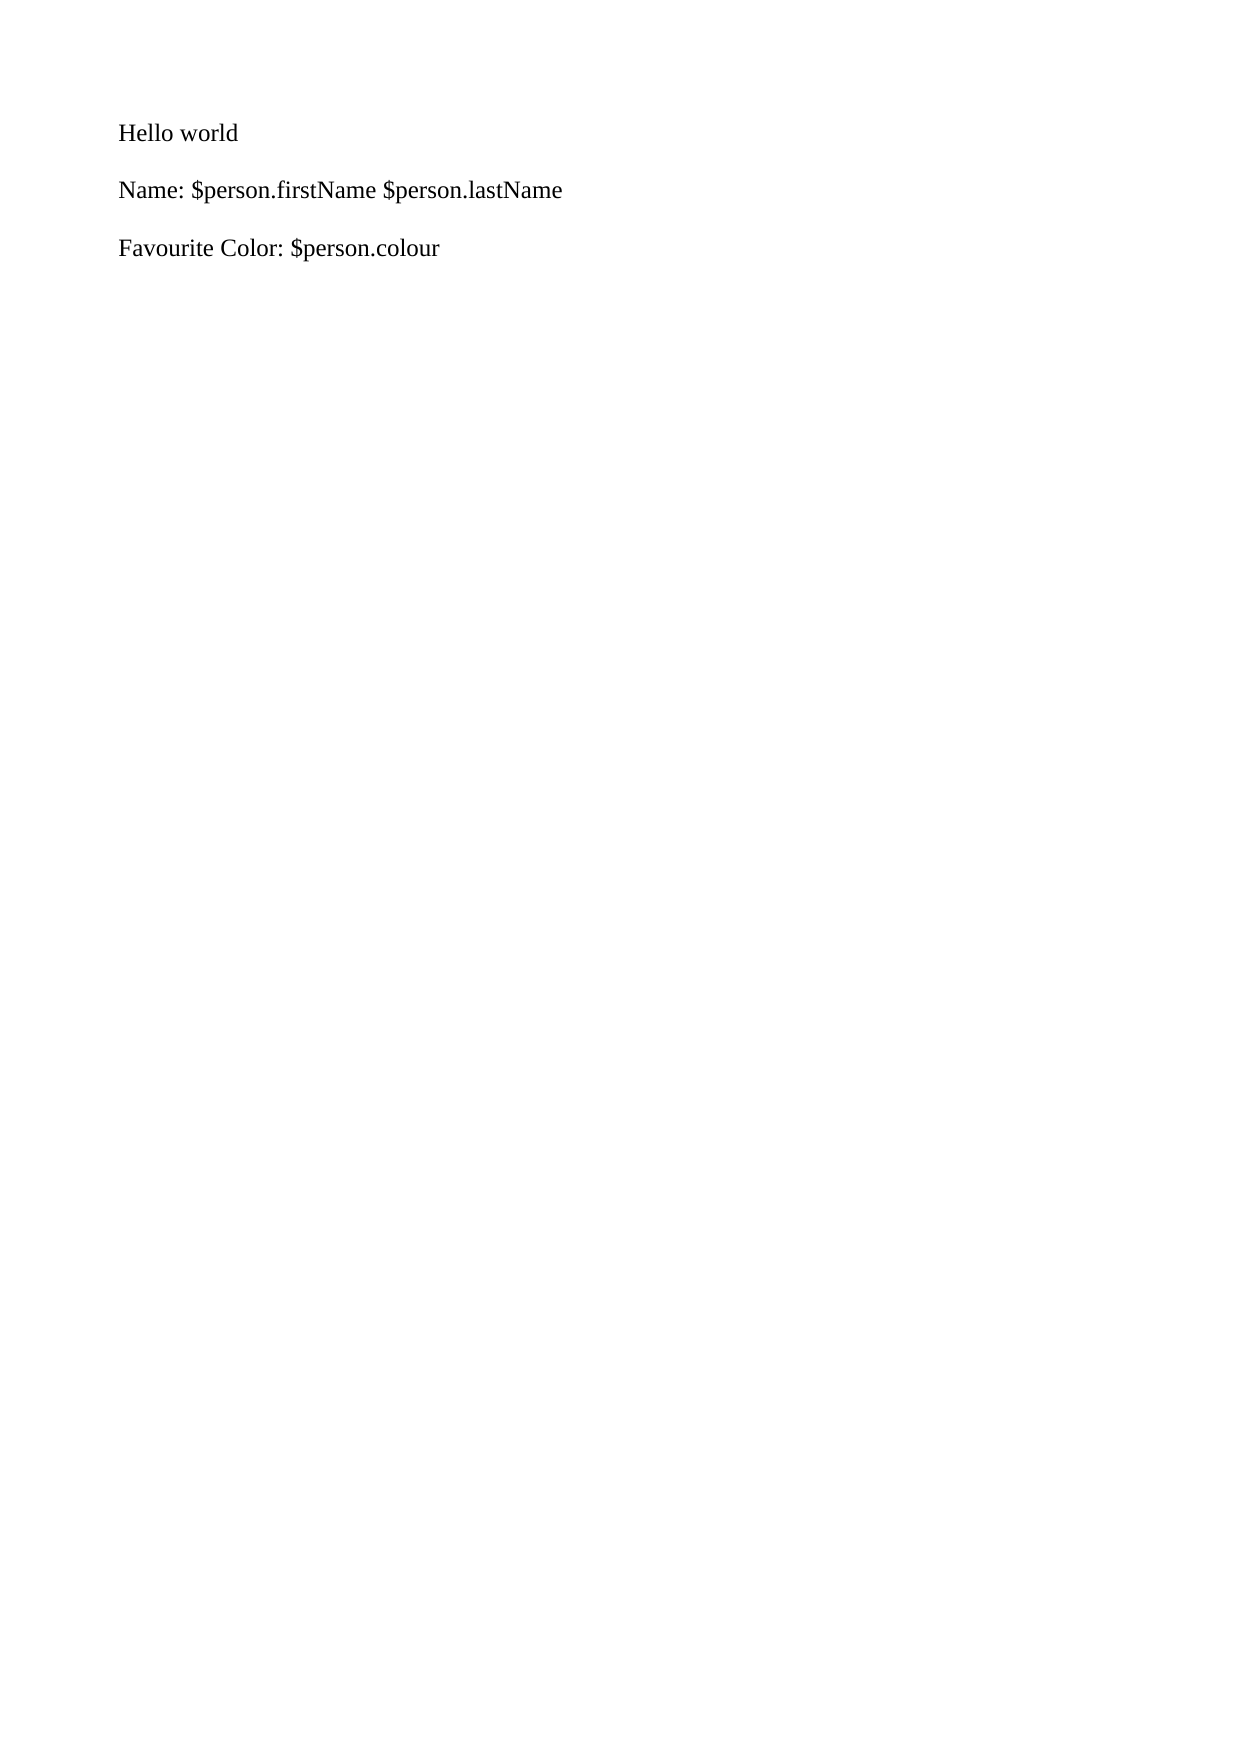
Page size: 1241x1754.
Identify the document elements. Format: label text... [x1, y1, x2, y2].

text Favourite Color: $person.colour [118, 233, 1122, 262]
text Hello world [118, 118, 1122, 147]
text Name: $person.firstName $person.lastName [118, 176, 1122, 233]
